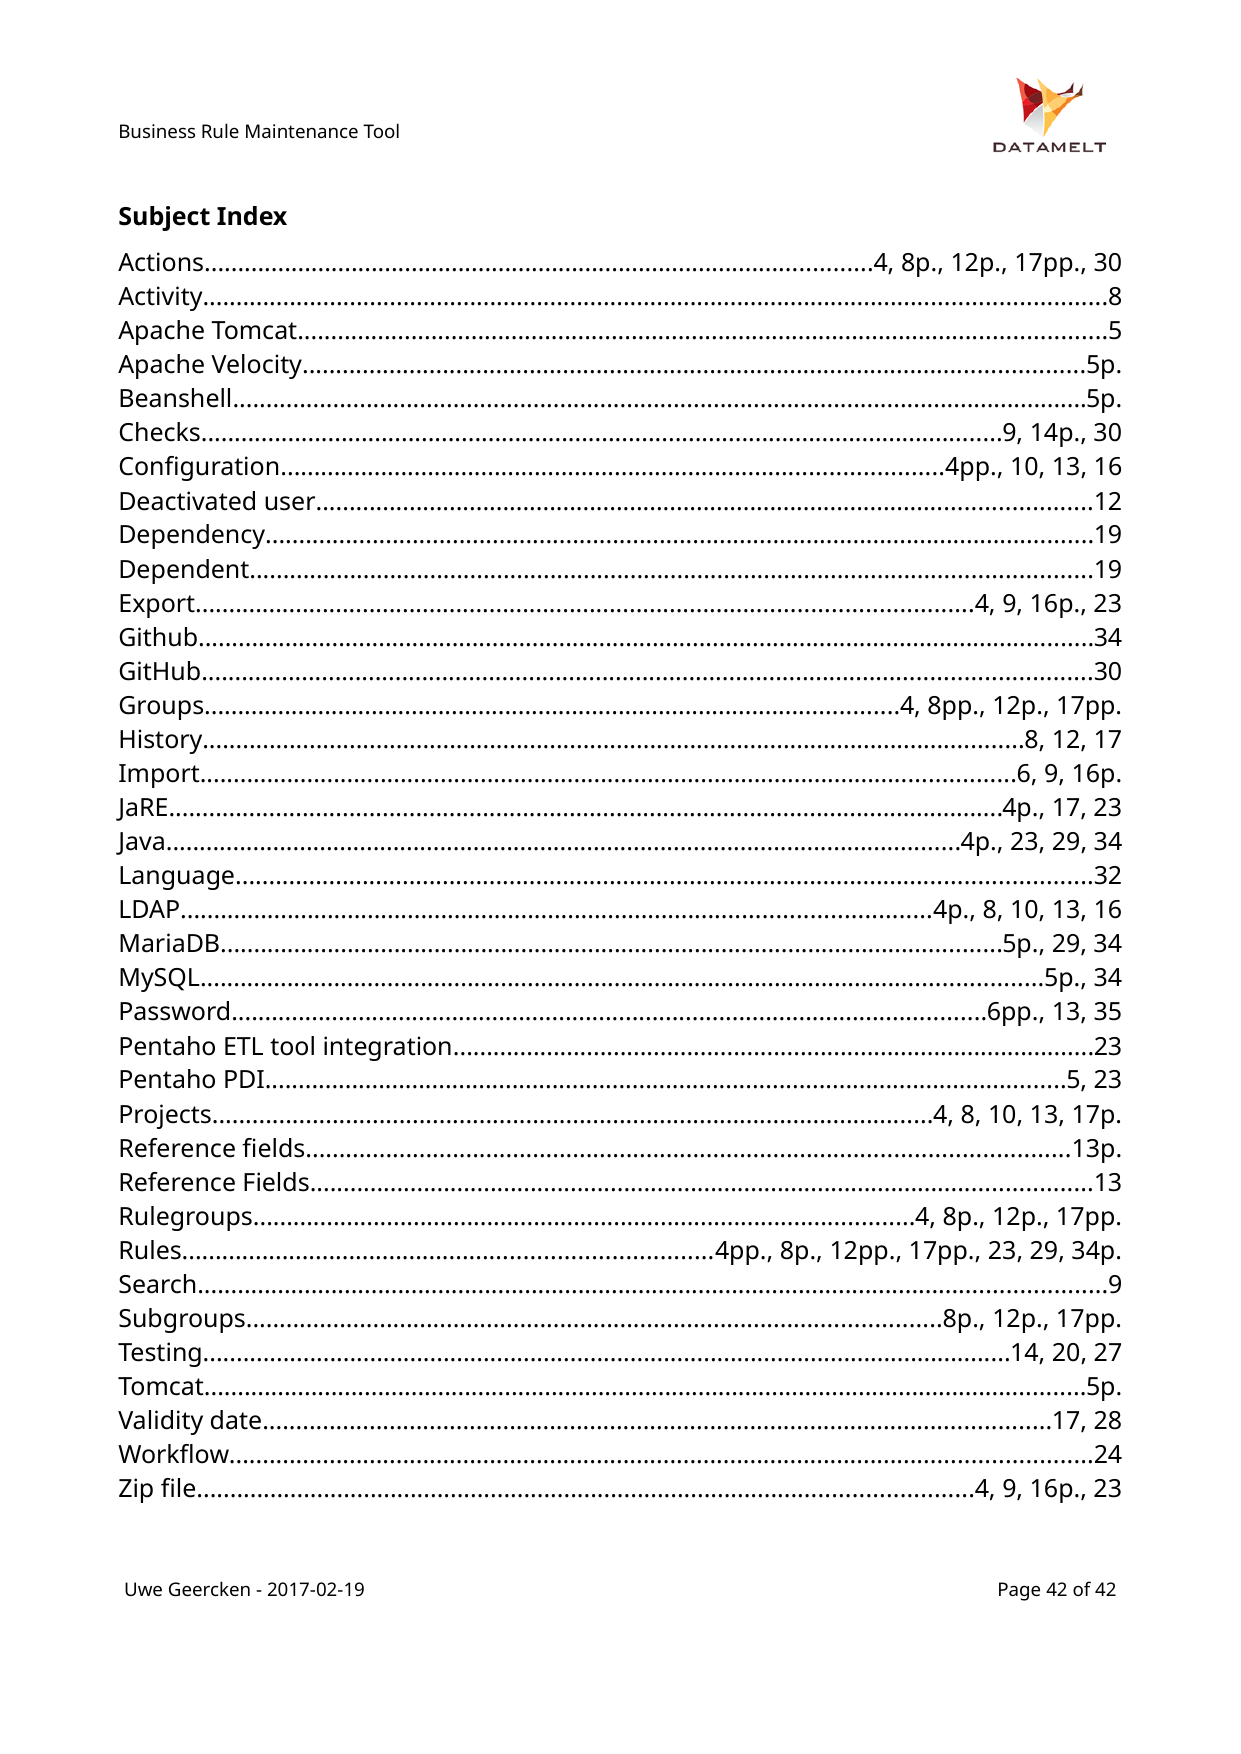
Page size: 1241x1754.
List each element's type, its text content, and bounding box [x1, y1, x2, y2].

text Rulegroups 4, 8p., 12p., 17pp. [118, 1198, 1122, 1232]
picture [992, 69, 1107, 160]
text Testing 14, 20, 27 [118, 1335, 1122, 1369]
text Dependent 19 [118, 551, 1122, 585]
text Groups 4, 8pp., 12p., 17pp. [118, 687, 1122, 722]
text Export 4, 9, 16p., 23 [118, 585, 1122, 619]
text Projects 4, 8, 10, 13, 17p. [118, 1096, 1122, 1130]
text Actions 4, 8p., 12p., 17pp., 30 [118, 245, 1122, 279]
text Apache Velocity 5p. [118, 347, 1122, 381]
text JaRE 4p., 17, 23 [118, 790, 1122, 824]
text GitHub 30 [118, 653, 1122, 687]
text Subgroups 8p., 12p., 17pp. [118, 1301, 1122, 1335]
subtitle Subject Index [118, 198, 1122, 232]
text Workflow 24 [118, 1437, 1122, 1471]
text Checks 9, 14p., 30 [118, 415, 1122, 449]
text Java 4p., 23, 29, 34 [118, 824, 1122, 858]
text Rules 4pp., 8p., 12pp., 17pp., 23, 29, 34p. [118, 1232, 1122, 1267]
text Language 32 [118, 858, 1122, 892]
text MariaDB 5p., 29, 34 [118, 926, 1122, 960]
text Tomcat 5p. [118, 1369, 1122, 1403]
text Pentaho PDI 5, 23 [118, 1062, 1122, 1096]
text Search 9 [118, 1267, 1122, 1301]
text Activity 8 [118, 279, 1122, 313]
text Beanshell 5p. [118, 381, 1122, 415]
text Password 6pp., 13, 35 [118, 994, 1122, 1028]
text Import 6, 9, 16p. [118, 756, 1122, 790]
text Dependency 19 [118, 517, 1122, 551]
text LDAP 4p., 8, 10, 13, 16 [118, 892, 1122, 926]
text MySQL 5p., 34 [118, 960, 1122, 994]
text Pentaho ETL tool integration 23 [118, 1028, 1122, 1062]
text Configuration 4pp., 10, 13, 16 [118, 449, 1122, 483]
text Zip file 4, 9, 16p., 23 [118, 1471, 1122, 1505]
text Reference Fields 13 [118, 1164, 1122, 1198]
text Deactivated user 12 [118, 483, 1122, 517]
text Validity date 17, 28 [118, 1403, 1122, 1437]
text History 8, 12, 17 [118, 722, 1122, 756]
text Reference fields 13p. [118, 1130, 1122, 1164]
text Github 34 [118, 619, 1122, 653]
text Apache Tomcat 5 [118, 313, 1122, 347]
